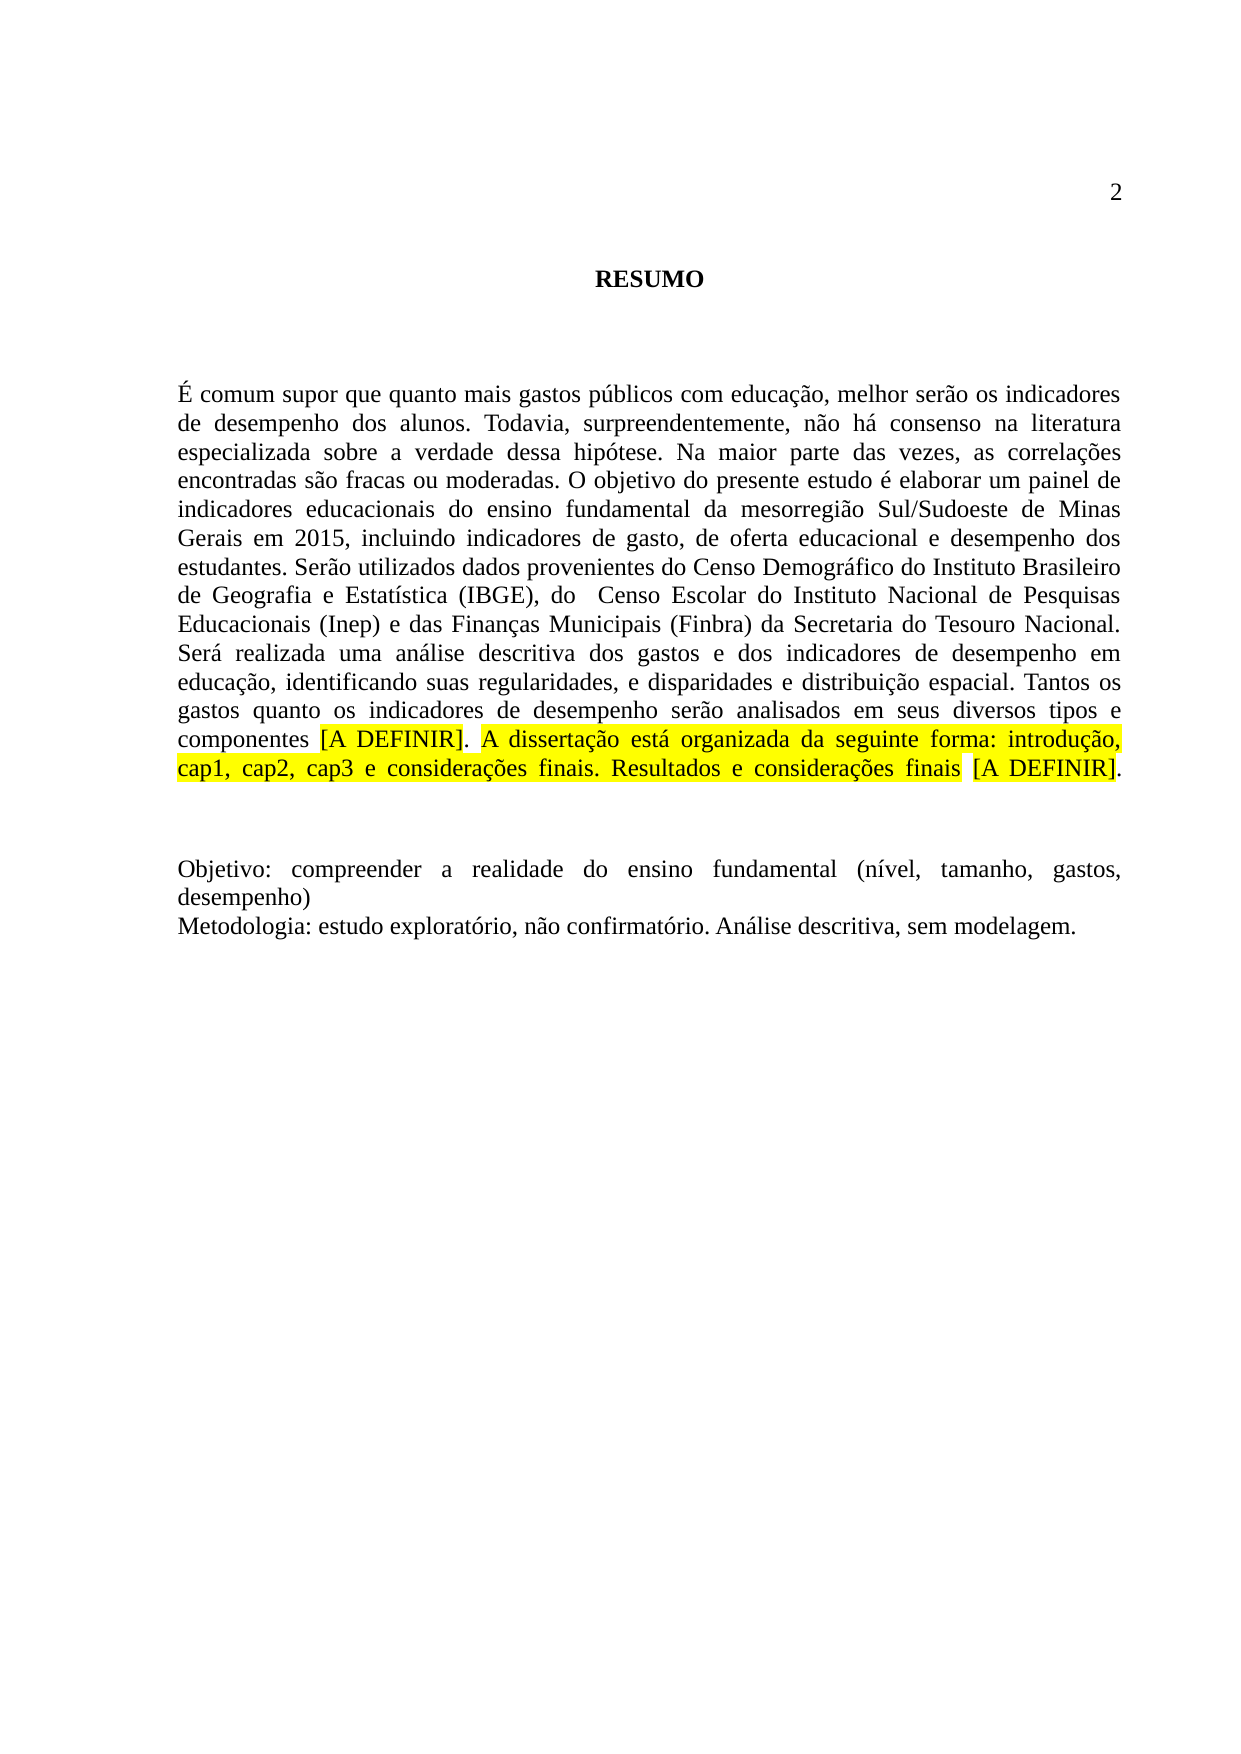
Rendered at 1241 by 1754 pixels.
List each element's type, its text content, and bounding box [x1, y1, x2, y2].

text Objetivo: compreender a realidade do ensino fundamental (nível, tamanho, gastos, desempenho) [177, 854, 1122, 911]
text RESUMO [177, 264, 1122, 293]
text É comum supor que quanto mais gastos públicos com educação, melhor serão os indicadores de desempenho dos alunos. Todavia, surpreendentemente, não há consenso na literatura especializada sobre a verdade dessa hipótese. Na maior parte das vezes, as correlações encontradas são fracas ou moderadas. O objetivo do presente estudo é elaborar um painel de indicadores educacionais do ensino fundamental da mesorregião Sul/Sudoeste de Minas Gerais em 2015, incluindo indicadores de gasto, de oferta educacional e desempenho dos estudantes. Serão utilizados dados provenientes do Censo Demográfico do Instituto Brasileiro de Geografia e Estatística (IBGE), do Censo Escolar do Instituto Nacional de Pesquisas Educacionais (Inep) e das Finanças Municipais (Finbra) da Secretaria do Tesouro Nacional. Será realizada uma análise descritiva dos gastos e dos indicadores de desempenho em educação, identificando suas regularidades, e disparidades e distribuição espacial. Tantos os gastos quanto os indicadores de desempenho serão analisados em seus diversos tipos e componentes [A DEFINIR]. A dissertação está organizada da seguinte forma: introdução, cap1, cap2, cap3 e considerações finais. Resultados e considerações finais [A DEFINIR]. [177, 379, 1122, 810]
text Metodologia: estudo exploratório, não confirmatório. Análise descritiva, sem modelagem. [177, 911, 1122, 940]
